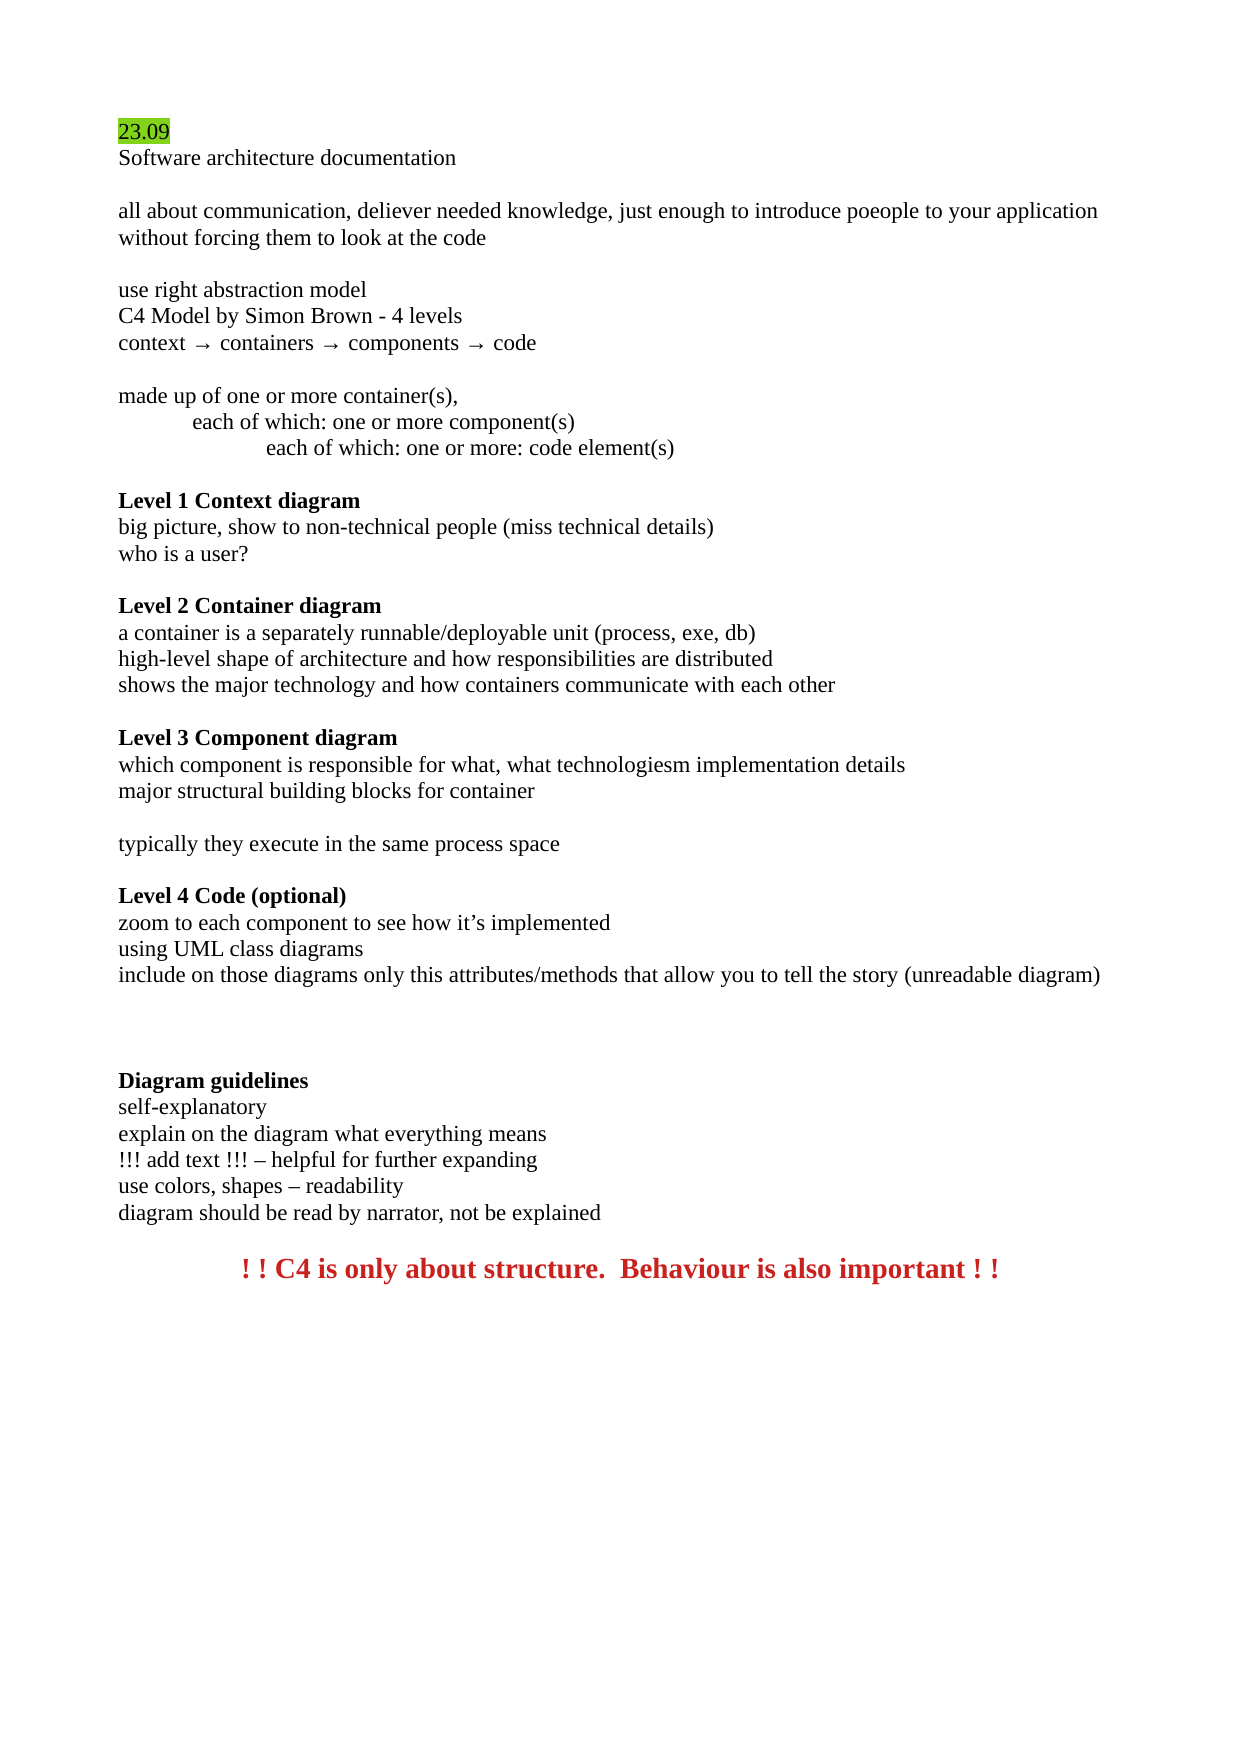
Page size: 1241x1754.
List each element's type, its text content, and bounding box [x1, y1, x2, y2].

text high-level shape of architecture and how responsibilities are distributed [118, 645, 1122, 672]
text explain on the diagram what everything means [118, 1119, 1122, 1146]
text include on those diagrams only this attributes/methods that allow you to tell the story (unreadable diagram) [118, 961, 1122, 988]
text ! ! C4 is only about structure. Behaviour is also important ! ! [118, 1251, 1122, 1285]
text C4 Model by Simon Brown - 4 levels [118, 303, 1122, 329]
text made up of one or more container(s), [118, 382, 1122, 408]
text 23.09 [118, 118, 1122, 144]
text self-explanatory [118, 1093, 1122, 1119]
text use colors, shapes – readability [118, 1172, 1122, 1199]
text Level 2 Container diagram [118, 592, 1122, 619]
text use right abstraction model [118, 276, 1122, 303]
text each of which: one or more: code element(s) [118, 434, 1122, 461]
text zoom to each component to see how it’s implemented [118, 909, 1122, 935]
text Level 4 Code (optional) [118, 882, 1122, 909]
text !!! add text !!! – helpful for further expanding [118, 1146, 1122, 1172]
text context → containers → components → code [118, 329, 1122, 355]
text using UML class diagrams [118, 935, 1122, 961]
text which component is responsible for what, what technologiesm implementation details [118, 751, 1122, 777]
text Level 1 Context diagram [118, 487, 1122, 513]
text major structural building blocks for container [118, 777, 1122, 803]
text Level 3 Component diagram [118, 724, 1122, 751]
text all about communication, deliever needed knowledge, just enough to introduce poeople to your application without forcing them to look at the code [118, 197, 1122, 250]
text Software architecture documentation [118, 144, 1122, 171]
text diagram should be read by narrator, not be explained [118, 1199, 1122, 1225]
text shows the major technology and how containers communicate with each other [118, 672, 1122, 698]
text a container is a separately runnable/deployable unit (process, exe, db) [118, 619, 1122, 645]
text who is a user? [118, 540, 1122, 566]
text typically they execute in the same process space [118, 830, 1122, 856]
text Diagram guidelines [118, 1067, 1122, 1093]
text big picture, show to non-technical people (miss technical details) [118, 513, 1122, 540]
text each of which: one or more component(s) [118, 408, 1122, 434]
